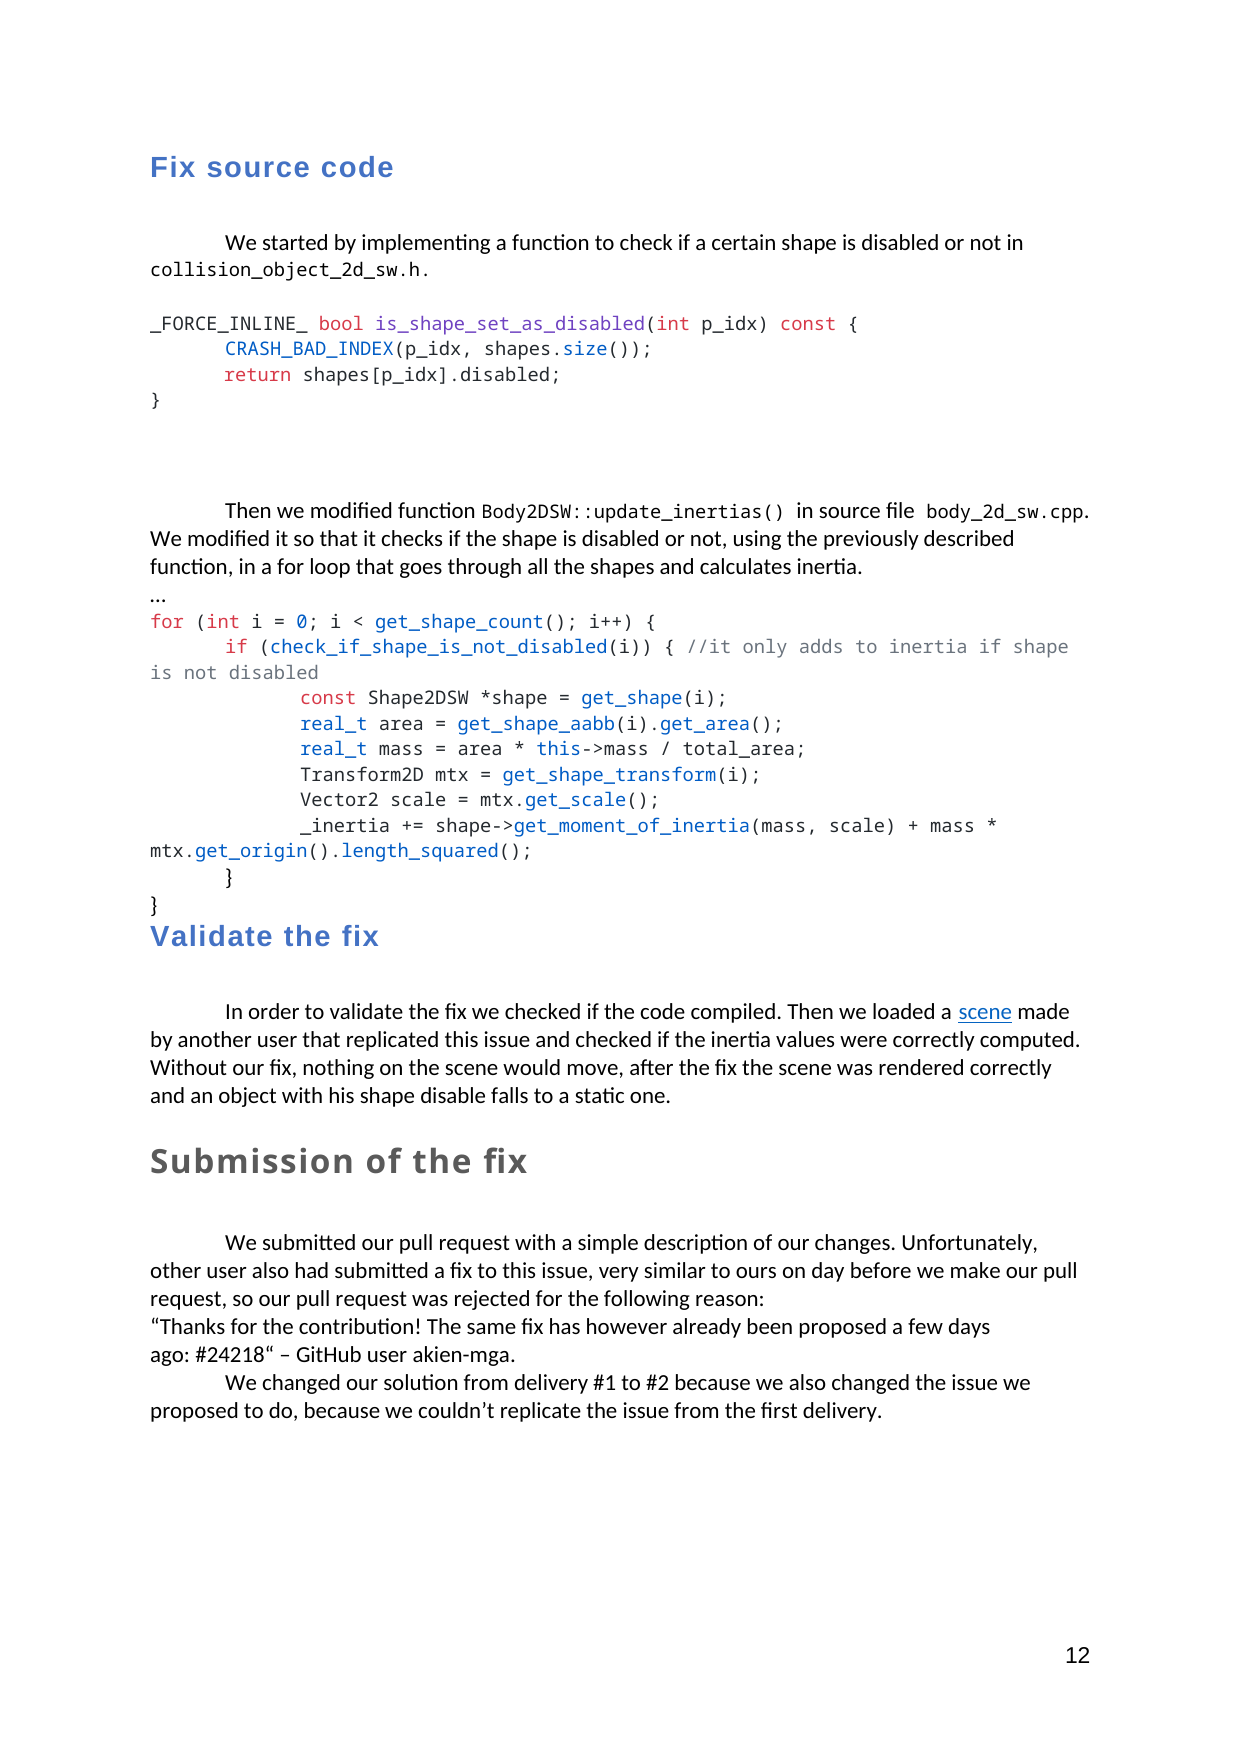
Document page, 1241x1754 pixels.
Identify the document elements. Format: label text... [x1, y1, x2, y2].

text real_t mass = area * this->mass / total_area; [150, 736, 1090, 761]
text _FORCE_INLINE_ bool is_shape_set_as_disabled(int p_idx) const { [150, 310, 1090, 335]
text We submitted our pull request with a simple description of our changes. Unfortunately, other user also had submitted a fix to this issue, very similar to ours on day before we make our pull request, so our pull request was rejected for the following reason: [150, 1228, 1090, 1312]
text We started by implementing a function to check if a certain shape is disabled or not in collision_object_2d_sw.h. [150, 228, 1090, 310]
text Then we modified function Body2DSW::update_inertias() in source file body_2d_sw.cpp. We modified it so that it checks if the shape is disabled or not, using the previously described function, in a for loop that goes through all the shapes and calculates inertia. [150, 496, 1090, 580]
subtitle Validate the fix [150, 919, 1090, 953]
text Transform2D mtx = get_shape_transform(i); [150, 761, 1090, 787]
text } [150, 891, 1090, 919]
subtitle Fix source code [150, 150, 1090, 183]
text CRASH_BAD_INDEX(p_idx, shapes.size()); [150, 335, 1090, 361]
text } [150, 386, 1090, 412]
text const Shape2DSW *shape = get_shape(i); [150, 684, 1090, 710]
text “Thanks for the contribution! The same fix has however already been proposed a few days ago: #24218“ – GitHub user akien-mga. [150, 1312, 1090, 1368]
text _inertia += shape->get_moment_of_inertia(mass, scale) + mass * mtx.get_origin().length_squared(); [150, 812, 1090, 863]
text In order to validate the fix we checked if the code compiled. Then we loaded a scene made by another user that replicated this issue and checked if the inertia values were correctly computed. Without our fix, nothing on the scene would move, after the fix the scene was rendered correctly and an object with his shape disable falls to a static one. [150, 997, 1090, 1109]
text Vector2 scale = mtx.get_scale(); [150, 787, 1090, 812]
subtitle Submission of the fix [150, 1138, 1090, 1183]
text return shapes[p_idx].disabled; [150, 361, 1090, 386]
text We changed our solution from delivery #1 to #2 because we also changed the issue we proposed to do, because we couldn’t replicate the issue from the first delivery. [150, 1368, 1090, 1424]
text for (int i = 0; i < get_shape_count(); i++) { [150, 608, 1090, 633]
text } [150, 863, 1090, 891]
text real_t area = get_shape_aabb(i).get_area(); [150, 710, 1090, 736]
text if (check_if_shape_is_not_disabled(i)) { //it only adds to inertia if shape is not disabled [150, 633, 1090, 684]
text … [150, 580, 1090, 608]
